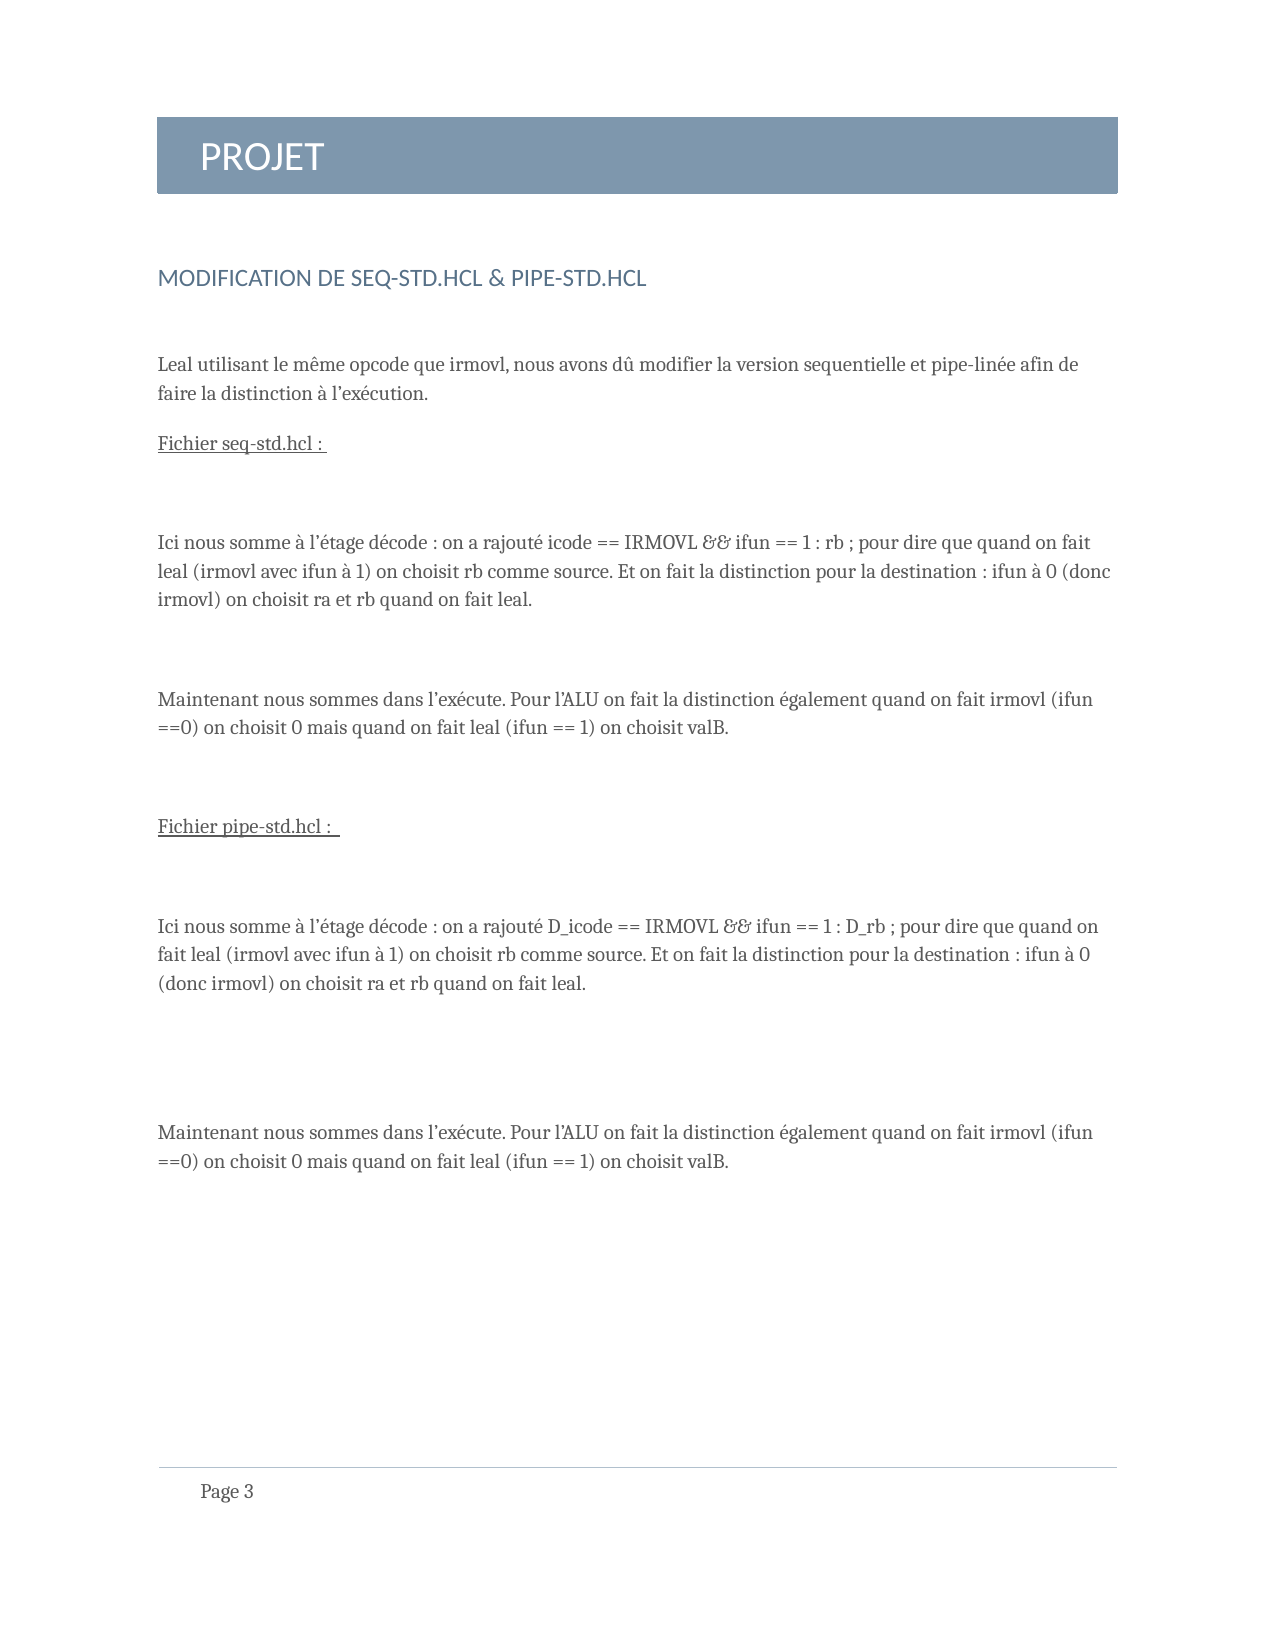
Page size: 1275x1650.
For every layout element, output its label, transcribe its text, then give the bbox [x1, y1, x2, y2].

text Fichier seq-std.hcl : [157, 431, 1117, 455]
text Maintenant nous sommes dans l’exécute. Pour l’ALU on fait la distinction également quand on fait irmovl (ifun ==0) on choisit 0 mais quand on fait leal (ifun == 1) on choisit valB. [157, 687, 1117, 740]
text Ici nous somme à l’étage décode : on a rajouté D_icode == IRMOVL && ifun == 1 : D_rb ; pour dire que quand on fait leal (irmovl avec ifun à 1) on choisit rb comme source. Et on fait la distinction pour la destination : ifun à 0 (donc irmovl) on choisit ra et rb quand on fait leal. [157, 914, 1117, 996]
text Leal utilisant le même opcode que irmovl, nous avons dû modifier la version sequentielle et pipe-linée afin de faire la distinction à l’exécution. [157, 353, 1117, 406]
text Fichier pipe-std.hcl : [157, 815, 1117, 839]
subtitle Modification de seq-std.hcl & pipe-std.hcl [157, 262, 1117, 293]
text Ici nous somme à l’étage décode : on a rajouté icode == IRMOVL && ifun == 1 : rb ; pour dire que quand on fait leal (irmovl avec ifun à 1) on choisit rb comme source. Et on fait la distinction pour la destination : ifun à 0 (donc irmovl) on choisit ra et rb quand on fait leal. [157, 531, 1117, 612]
text Maintenant nous sommes dans l’exécute. Pour l’ALU on fait la distinction également quand on fait irmovl (ifun ==0) on choisit 0 mais quand on fait leal (ifun == 1) on choisit valB. [157, 1121, 1117, 1173]
